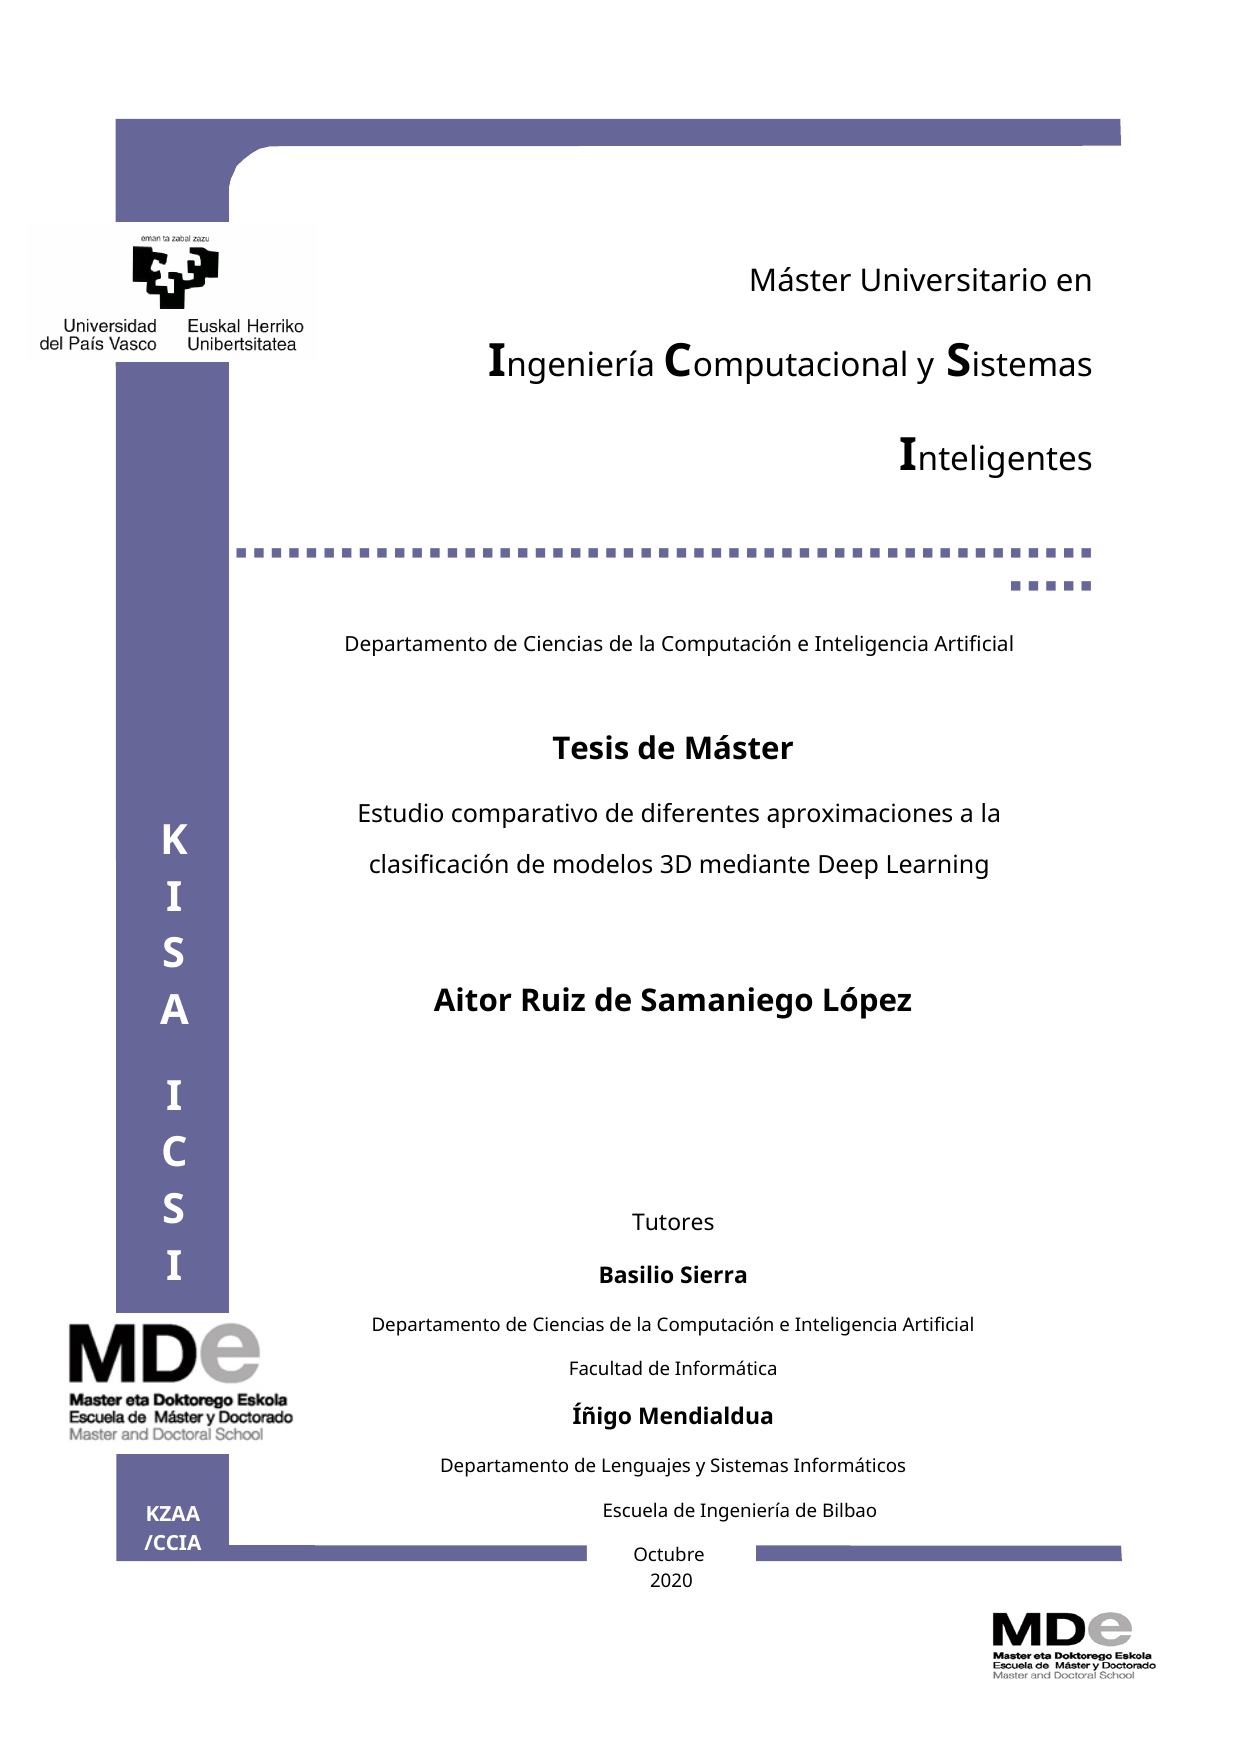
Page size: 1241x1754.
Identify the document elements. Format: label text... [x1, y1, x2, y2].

picture [51, 1313, 305, 1454]
text Aitor Ruiz de Samaniego López [229, 978, 1117, 1020]
text Máster Universitario en [318, 258, 1093, 300]
text Basilio Sierra [229, 1259, 1117, 1290]
text Estudio comparativo de diferentes aproximaciones a la clasificación de modelos 3D mediante Deep Learning [340, 796, 1019, 881]
text Departamento de Lenguajes y Sistemas Informáticos [229, 1453, 1117, 1478]
text Departamento de Ciencias de la Computación e Inteligencia Artificial [266, 629, 1093, 657]
text Facultad de Informática [305, 1356, 1117, 1381]
text                                                          [229, 548, 1093, 597]
text Departamento de Ciencias de la Computación e Inteligencia Artificial [229, 1312, 1117, 1337]
text Íñigo Mendialdua [305, 1400, 1117, 1431]
picture [979, 1606, 1164, 1686]
text Tutores [229, 1206, 1117, 1237]
text Escuela de Ingeniería de Bilbao [229, 1497, 1117, 1522]
text Ingeniería Computacional y Sistemas Inteligentes [229, 327, 1093, 483]
text Tesis de Máster [229, 726, 1117, 768]
